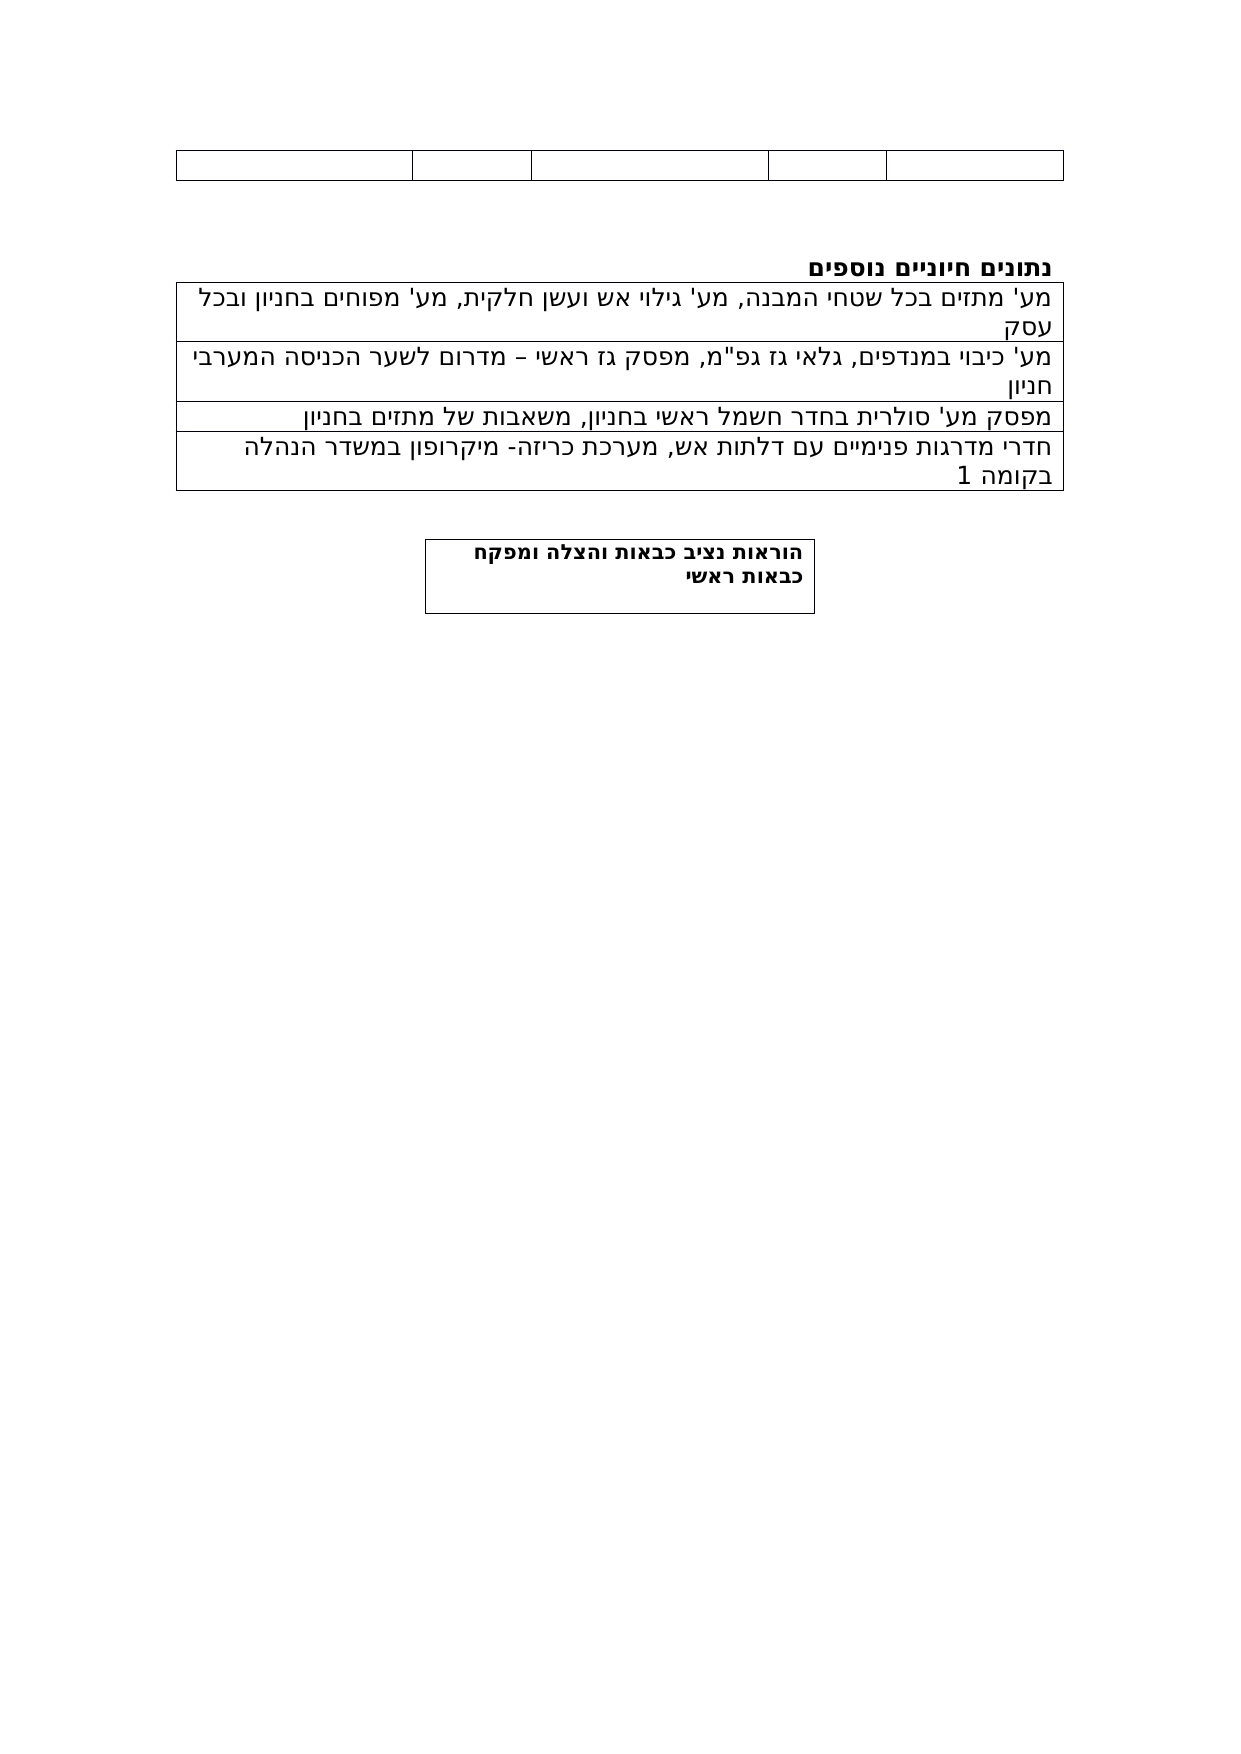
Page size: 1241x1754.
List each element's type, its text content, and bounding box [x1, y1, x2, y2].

table_header מע' מתזים בכל שטחי המבנה, מע' גילוי אש ועשן חלקית, מע' מפוחים בחניון ובכל עסק [177, 283, 1063, 341]
table_cell [532, 151, 768, 180]
text נתונים חיוניים נוספים [187, 253, 1053, 282]
table_cell מפסק מע' סולרית בחדר חשמל ראשי בחניון, משאבות של מתזים בחניון [177, 402, 1063, 431]
table_cell [177, 151, 412, 180]
table_cell מע' כיבוי במנדפים, גלאי גז גפ"מ, מפסק גז ראשי – מדרום לשער הכניסה המערבי חניון [177, 342, 1063, 401]
table_header הוראות נציב כבאות והצלה ומפקח כבאות ראשי [426, 540, 814, 613]
table_cell [413, 151, 531, 180]
table_cell [769, 151, 886, 180]
table_cell חדרי מדרגות פנימיים עם דלתות אש, מערכת כריזה- מיקרופון במשדר הנהלה בקומה 1 [177, 432, 1063, 490]
table_cell [887, 151, 1063, 180]
